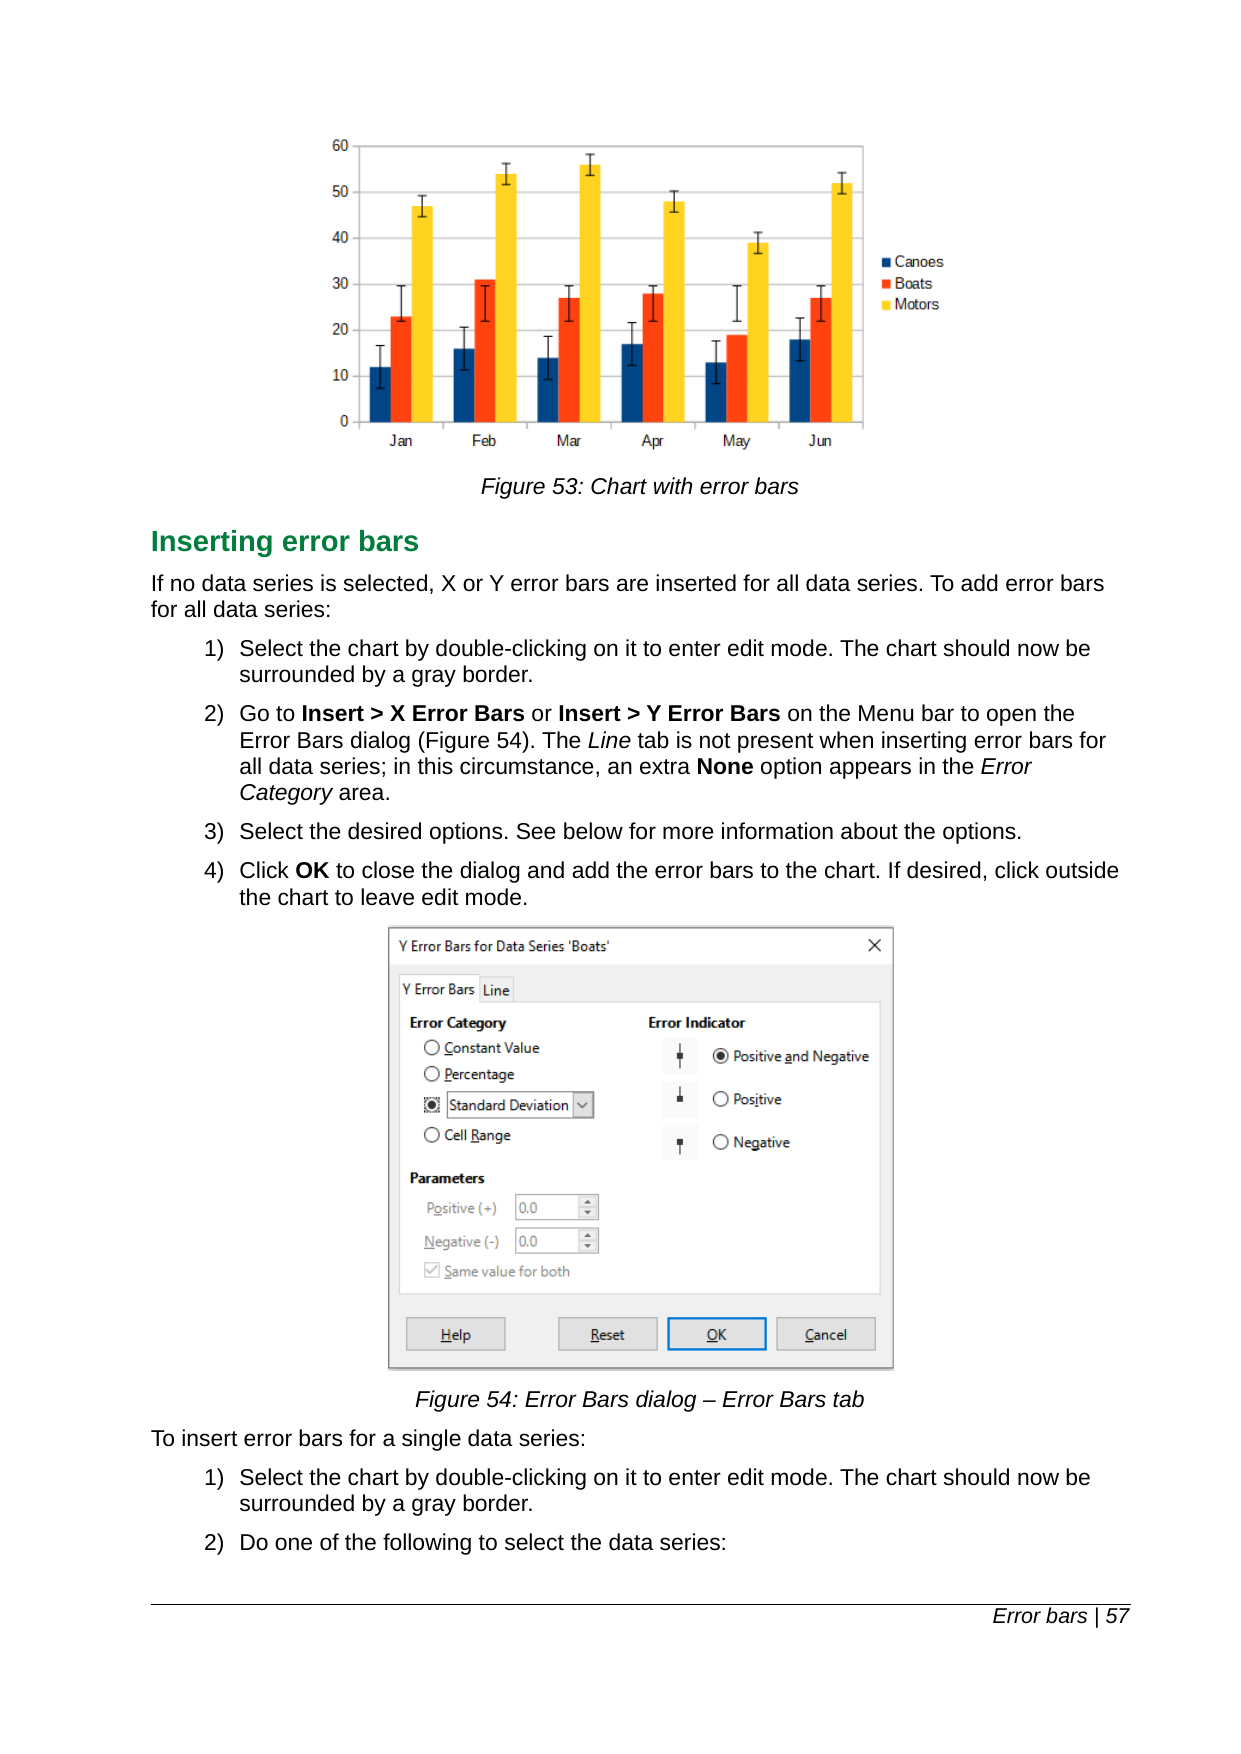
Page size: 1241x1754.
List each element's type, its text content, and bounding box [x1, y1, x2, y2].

list Select the chart by double-clicking on it to enter edit mode. The chart should now be surrounded by a gray border. [224, 1464, 1131, 1516]
picture [322, 121, 959, 461]
subtitle Inserting error bars [151, 524, 1131, 557]
list To insert error bars for a single data series: [151, 1425, 1131, 1451]
list Click OK to close the dialog and add the error bars to the chart. If desired, click outside the chart to leave edit mode. [224, 857, 1131, 910]
text Figure 54: Error Bars dialog – Error Bars tab [385, 1386, 897, 1412]
list Select the chart by double-clicking on it to enter edit mode. The chart should now be surrounded by a gray border. [224, 635, 1131, 688]
picture [387, 925, 894, 1371]
list If no data series is selected, X or Y error bars are inserted for all data series. To add error bars for all data series: [151, 570, 1131, 623]
list Go to Insert > X Error Bars or Insert > Y Error Bars on the Menu bar to open the Error Bars dialog (Figure 54). The Line tab is not present when inserting error bars for all data series; in this circumstance, an extra None option appears in the Error Category area. [224, 700, 1131, 806]
list Do one of the following to select the data series: [224, 1529, 1131, 1555]
list Select the desired options. See below for more information about the options. [224, 818, 1131, 844]
text Figure 53: Chart with error bars [323, 473, 959, 499]
